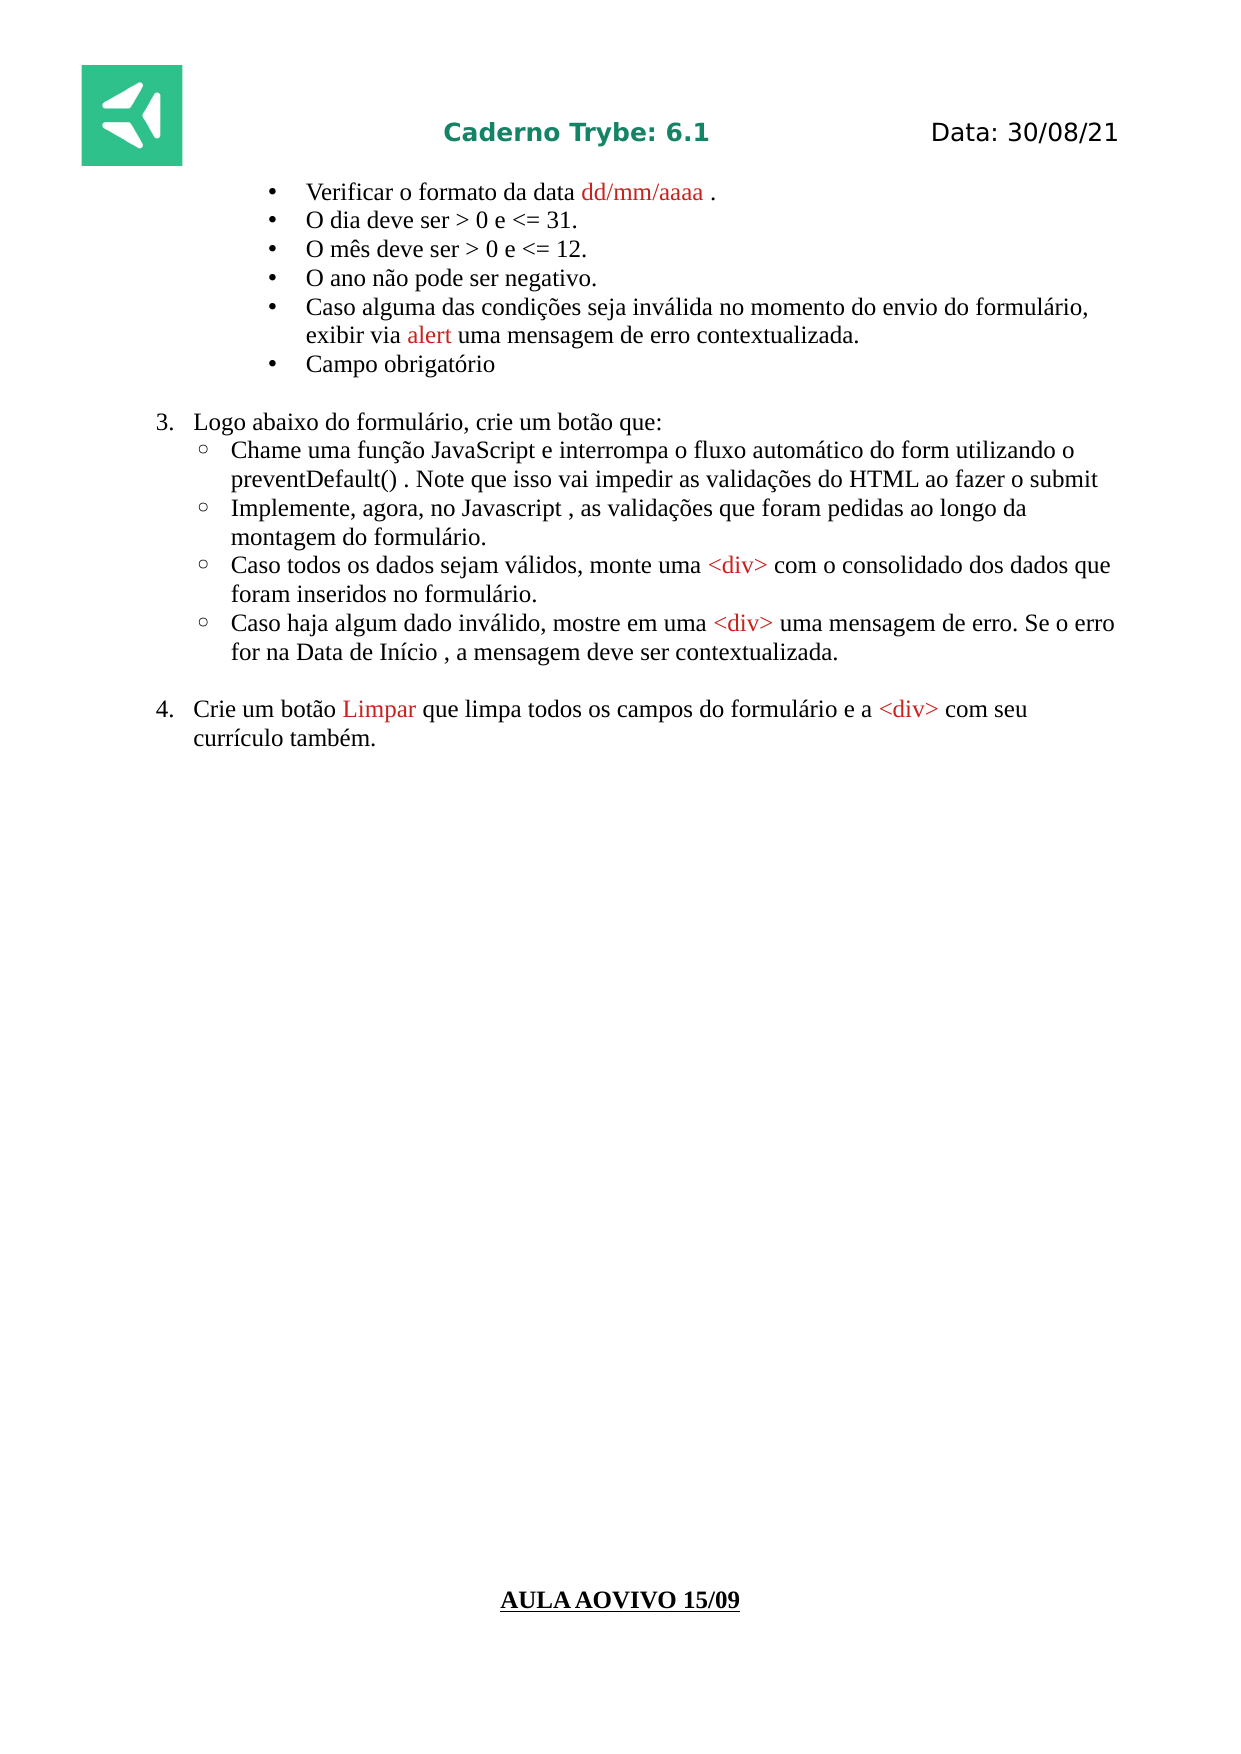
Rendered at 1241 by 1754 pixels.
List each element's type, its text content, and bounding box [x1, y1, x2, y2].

list Chame uma função JavaScript e interrompa o fluxo automático do form utilizando o preventDefault() . Note que isso vai impedir as validações do HTML ao fazer o submit [193, 436, 1122, 493]
text AULA AOVIVO 15/09 [118, 1586, 1122, 1614]
list Campo obrigatório [268, 349, 1122, 378]
list Caso haja algum dado inválido, mostre em uma <div> uma mensagem de erro. Se o erro for na Data de Início , a mensagem deve ser contextualizada. [193, 608, 1122, 666]
list O ano não pode ser negativo. [268, 263, 1122, 292]
picture [81, 65, 183, 166]
list O mês deve ser > 0 e <= 12. [268, 234, 1122, 263]
list Caso alguma das condições seja inválida no momento do envio do formulário, exibir via alert uma mensagem de erro contextualizada. [268, 292, 1122, 349]
list Logo abaixo do formulário, crie um botão que: [156, 407, 1122, 436]
list Caso todos os dados sejam válidos, monte uma <div> com o consolidado dos dados que foram inseridos no formulário. [193, 551, 1122, 608]
list Crie um botão Limpar que limpa todos os campos do formulário e a <div> com seu currículo também. [156, 694, 1122, 752]
list Verificar o formato da data dd/mm/aaaa . [268, 177, 1122, 206]
list O dia deve ser > 0 e <= 31. [268, 206, 1122, 234]
list Implemente, agora, no Javascript , as validações que foram pedidas ao longo da montagem do formulário. [193, 493, 1122, 551]
